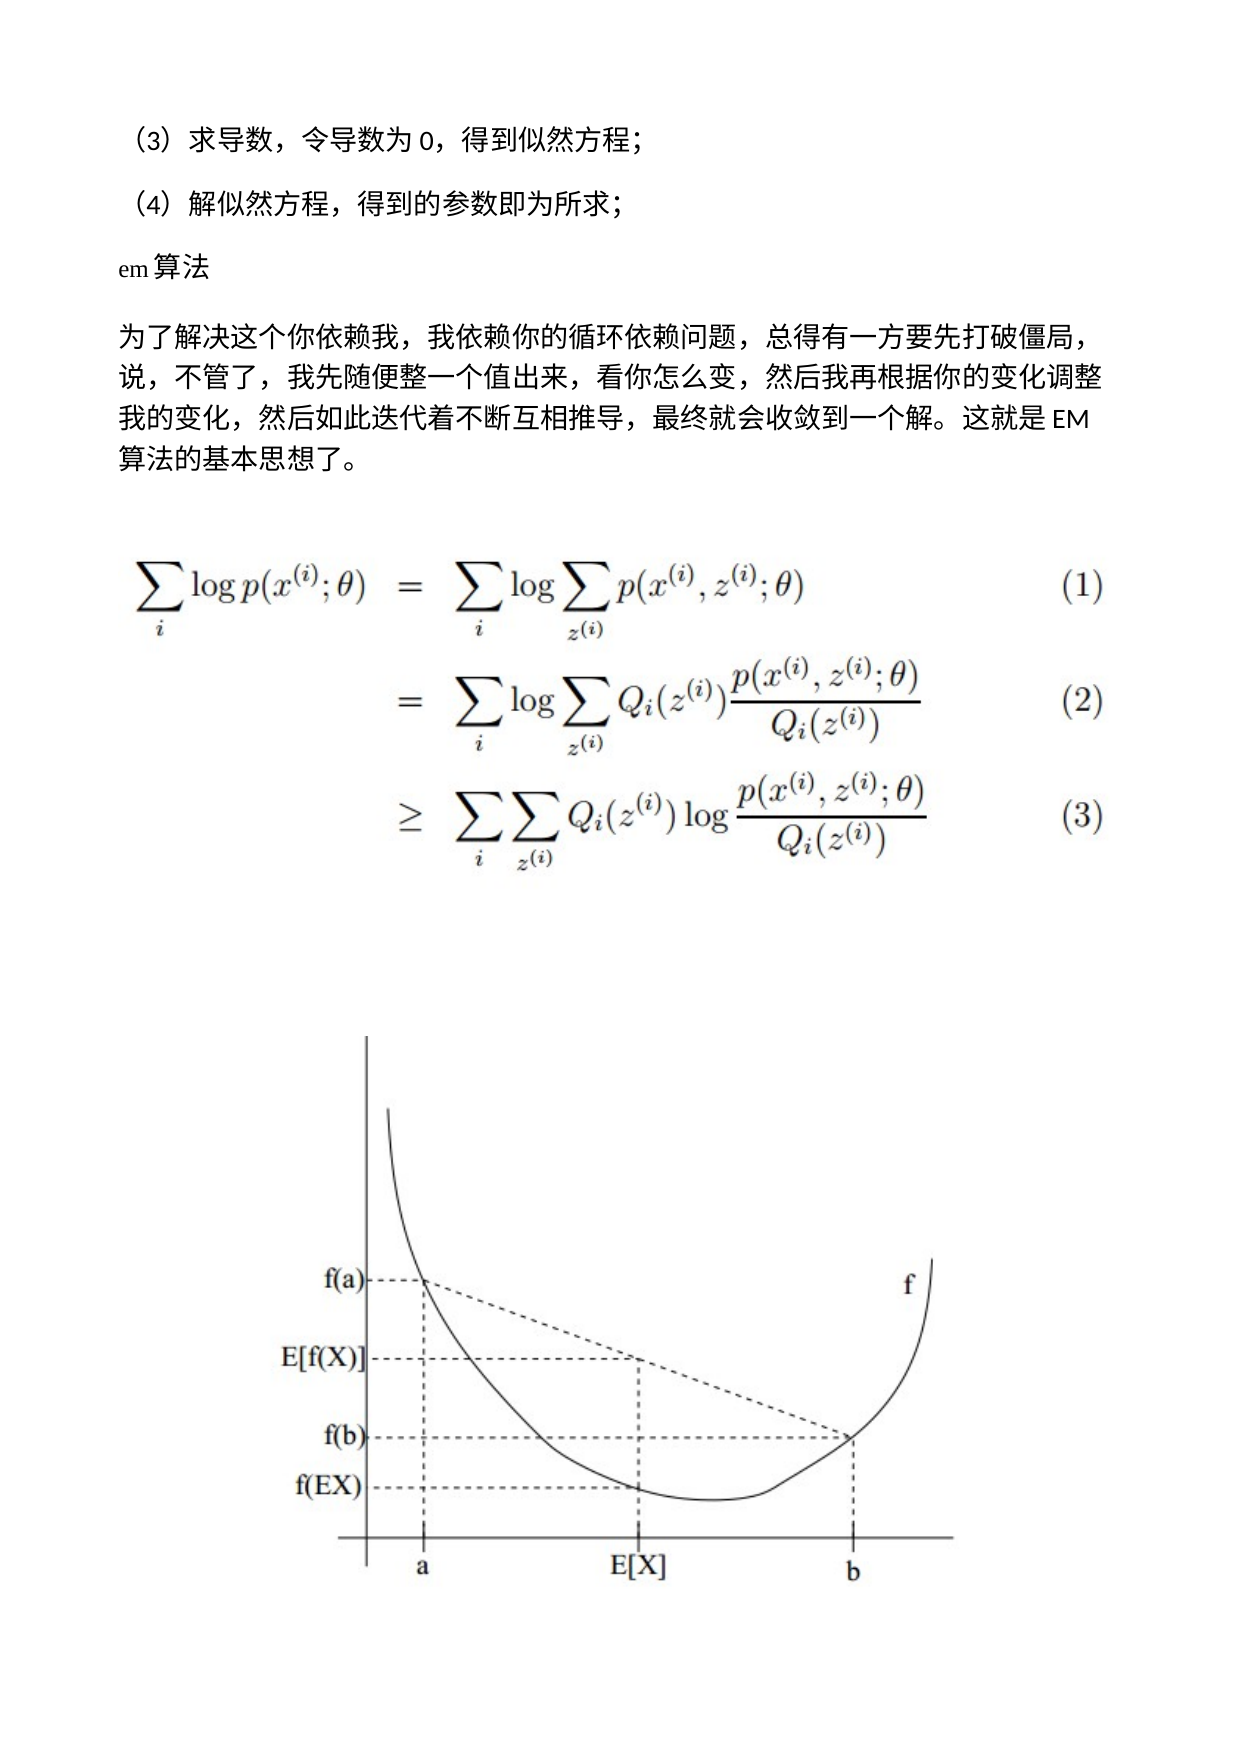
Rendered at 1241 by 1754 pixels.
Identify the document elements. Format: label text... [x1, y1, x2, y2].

text em算法 [118, 245, 1122, 286]
picture [118, 535, 1123, 891]
text 为了解决这个你依赖我，我依赖你的循环依赖问题，总得有一方要先打破僵局，说，不管了，我先随便整一个值出来，看你怎么变，然后我再根据你的变化调整我的变化，然后如此迭代着不断互相推导，最终就会收敛到一个解。这就是EM算法的基本思想了。 [118, 314, 1122, 477]
text （4）解似然方程，得到的参数即为所求； [118, 182, 1122, 222]
picture [246, 1036, 994, 1604]
text （3）求导数，令导数为0，得到似然方程； [118, 118, 1122, 159]
